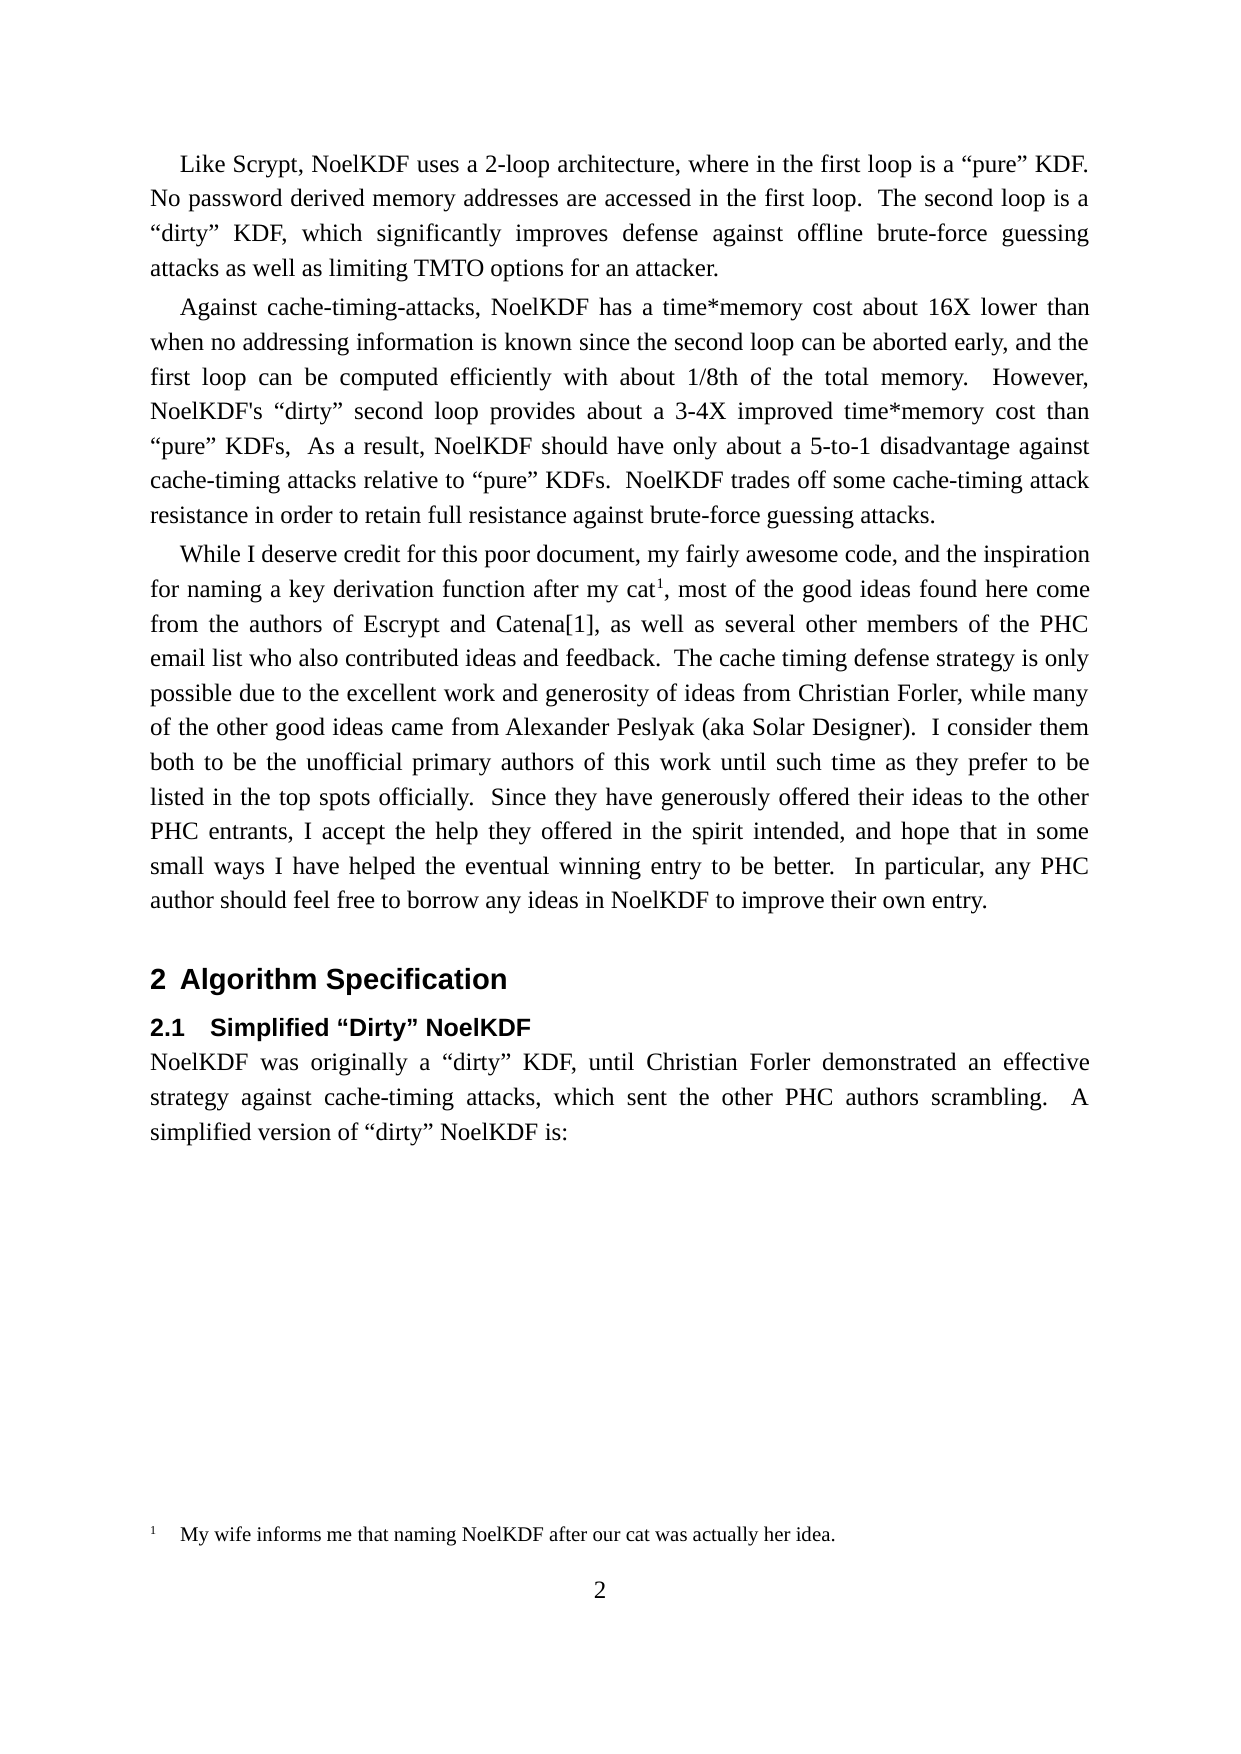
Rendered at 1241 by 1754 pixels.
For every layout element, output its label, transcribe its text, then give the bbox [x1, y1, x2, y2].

text Against cache-timing-attacks, NoelKDF has a time*memory cost about 16X lower than when no addressing information is known since the second loop can be aborted early, and the first loop can be computed efficiently with about 1/8th of the total memory. However, NoelKDF's “dirty” second loop provides about a 3-4X improved time*memory cost than “pure” KDFs, As a result, NoelKDF should have only about a 5-to-1 disadvantage against cache-timing attacks relative to “pure” KDFs. NoelKDF trades off some cache-timing attack resistance in order to retain full resistance against brute-force guessing attacks. [150, 293, 1091, 529]
text While I deserve credit for this poor document, my fairly awesome code, and the inspiration for naming a key derivation function after my cat, most of the good ideas found here come from the authors of Escrypt and Catena[1], as well as several other members of the PHC email list who also contributed ideas and feedback. The cache timing defense strategy is only possible due to the excellent work and generosity of ideas from Christian Forler, while many of the other good ideas came from Alexander Peslyak (aka Solar Designer). I consider them both to be the unofficial primary authors of this work until such time as they prefer to be listed in the top spots officially. Since they have generously offered their ideas to the other PHC entrants, I accept the help they offered in the spirit intended, and hope that in some small ways I have helped the eventual winning entry to be better. In particular, any PHC author should feel free to borrow any ideas in NoelKDF to improve their own entry. [150, 541, 1091, 914]
subtitle Simplified “Dirty” NoelKDF [150, 1014, 1091, 1042]
subtitle Algorithm Specification [150, 963, 1091, 995]
text NoelKDF was originally a “dirty” KDF, until Christian Forler demonstrated an effective strategy against cache-timing attacks, which sent the other PHC authors scrambling. A simplified version of “dirty” NoelKDF is: [150, 1048, 1091, 1145]
text My wife informs me that naming NoelKDF after our cat was actually her idea. [150, 1523, 1091, 1546]
text Like Scrypt, NoelKDF uses a 2-loop architecture, where in the first loop is a “pure” KDF. No password derived memory addresses are accessed in the first loop. The second loop is a “dirty” KDF, which significantly improves defense against offline brute-force guessing attacks as well as limiting TMTO options for an attacker. [150, 150, 1091, 281]
